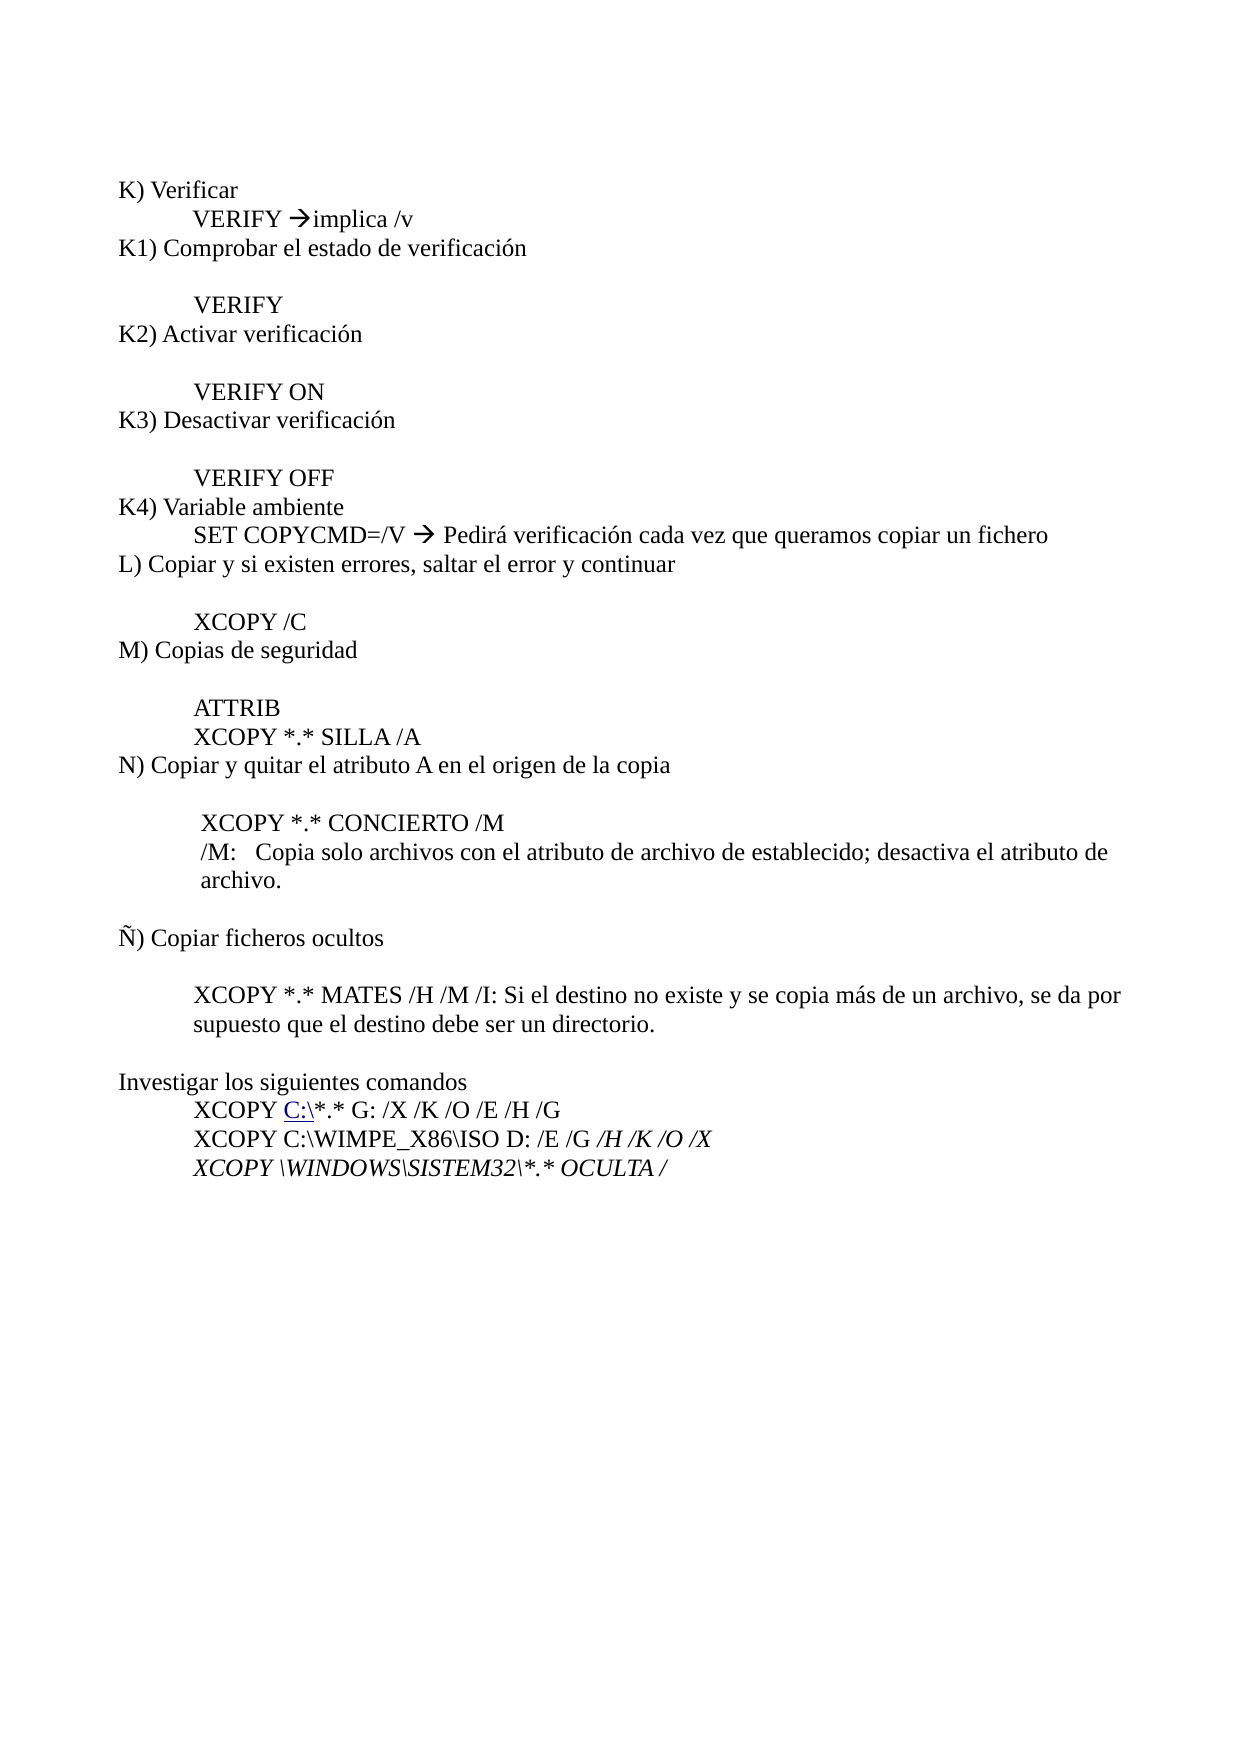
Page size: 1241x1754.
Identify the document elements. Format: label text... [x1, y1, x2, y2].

text K1) Comprobar el estado de verificación [118, 233, 1122, 262]
text K3) Desactivar verificación [118, 406, 1122, 434]
text Investigar los siguientes comandos [118, 1067, 1122, 1096]
text L) Copiar y si existen errores, saltar el error y continuar [118, 549, 1122, 578]
text XCOPY *.* SILLA /A [193, 722, 1122, 751]
text XCOPY C:\WIMPE_X86\ISO D: /E /G /H /K /O /X [193, 1124, 1122, 1153]
text XCOPY /C [193, 607, 1122, 636]
text XCOPY \WINDOWS\SISTEM32\*.* OCULTA / [193, 1153, 1122, 1182]
text K4) Variable ambiente [118, 492, 1122, 521]
text K2) Activar verificación [118, 319, 1122, 348]
text XCOPY *.* CONCIERTO /M [200, 808, 1122, 837]
text /M: Copia solo archivos con el atributo de archivo de establecido; desactiva el atributo de archivo. [200, 837, 1122, 894]
text K) Verificar [118, 176, 1122, 204]
text VERIFY ON [193, 377, 1122, 406]
text XCOPY *.* MATES /H /M /I: Si el destino no existe y se copia más de un archivo, se da por supuesto que el destino debe ser un directorio. [193, 981, 1122, 1038]
text Ñ) Copiar ficheros ocultos [118, 923, 1122, 952]
text N) Copiar y quitar el atributo A en el origen de la copia [118, 751, 1122, 779]
text ATTRIB [193, 693, 1122, 722]
text M) Copias de seguridad [118, 636, 1122, 664]
text VERIFY [193, 291, 1122, 319]
text XCOPY C:\*.* G: /X /K /O /E /H /G [193, 1096, 1122, 1124]
text VERIFY implica /v [118, 204, 1122, 233]
text SET COPYCMD=/V  Pedirá verificación cada vez que queramos copiar un fichero [193, 521, 1122, 549]
text VERIFY OFF [193, 463, 1122, 492]
